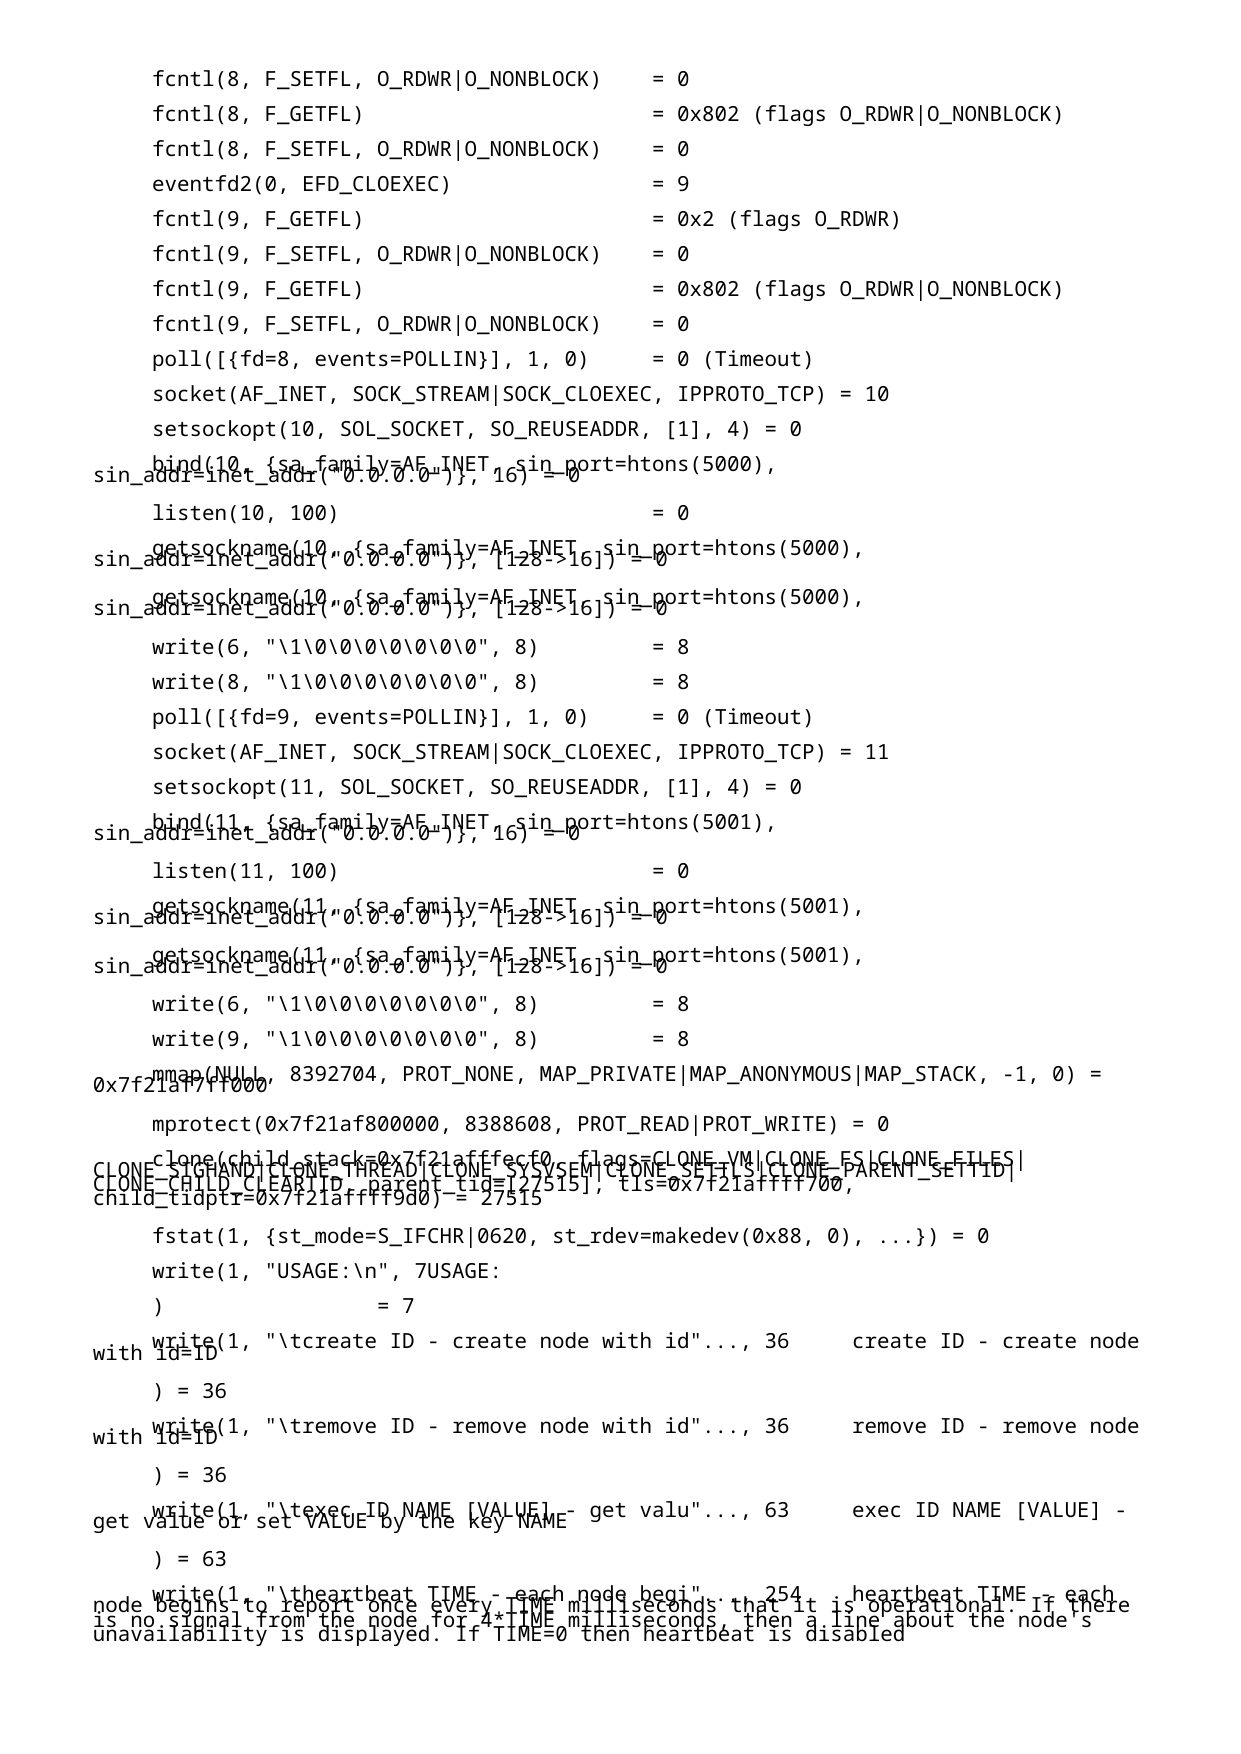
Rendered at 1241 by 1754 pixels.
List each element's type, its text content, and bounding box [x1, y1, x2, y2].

text write(1, "\tremove ID - remove node with id"..., 36 remove ID - remove node with id=ID [93, 1422, 1147, 1450]
text fcntl(9, F_GETFL) = 0x802 (flags O_RDWR|O_NONBLOCK) [812, 285, 919, 299]
text fcntl(8, F_GETFL) = 0x802 (flags O_RDWR|O_NONBLOCK) [220, 110, 358, 124]
text fcntl(9, F_SETFL, O_RDWR|O_NONBLOCK) = 0 [93, 250, 221, 264]
text fcntl(8, F_SETFL, O_RDWR|O_NONBLOCK) = 0 [595, 75, 1147, 89]
text poll([{fd=8, events=POLLIN}], 1, 0) = 0 (Timeout) [808, 355, 1147, 369]
text write(6, "\1\0\0\0\0\0\0\0", 8) = 8 [93, 643, 221, 657]
text fcntl(9, F_SETFL, O_RDWR|O_NONBLOCK) = 0 [220, 250, 457, 264]
text getsockname(11, {sa_family=AF_INET, sin_port=htons(5001), sin_addr=inet_addr("0.0.0.0")}, [128->16]) = 0 [93, 902, 1147, 931]
text mprotect(0x7f21af800000, 8388608, PROT_READ|PROT_WRITE) = 0 [258, 1120, 694, 1134]
text fcntl(8, F_SETFL, O_RDWR|O_NONBLOCK) = 0 [93, 145, 221, 159]
text write(8, "\1\0\0\0\0\0\0\0", 8) = 8 [93, 678, 221, 692]
text listen(11, 100) = 0 [93, 867, 234, 881]
text fcntl(9, F_GETFL) = 0x802 (flags O_RDWR|O_NONBLOCK) [358, 285, 759, 299]
text fstat(1, {st_mode=S_IFCHR|0620, st_rdev=makedev(0x88, 0), ...}) = 0 [93, 1233, 469, 1247]
text getsockname(11, {sa_family=AF_INET, sin_port=htons(5001), sin_addr=inet_addr("0.0.0.0")}, [128->16]) = 0 [93, 951, 1147, 980]
text write(1, "USAGE:\n", 7USAGE: [93, 1268, 1147, 1282]
text fcntl(8, F_SETFL, O_RDWR|O_NONBLOCK) = 0 [459, 145, 595, 159]
text fcntl(8, F_SETFL, O_RDWR|O_NONBLOCK) = 0 [220, 145, 457, 159]
text setsockopt(10, SOL_SOCKET, SO_REUSEADDR, [1], 4) = 0 [93, 425, 254, 439]
text setsockopt(11, SOL_SOCKET, SO_REUSEADDR, [1], 4) = 0 [283, 783, 669, 797]
text socket(AF_INET, SOCK_STREAM|SOCK_CLOEXEC, IPPROTO_TCP) = 10 [233, 390, 494, 404]
text fcntl(8, F_GETFL) = 0x802 (flags O_RDWR|O_NONBLOCK) [93, 110, 221, 124]
text fcntl(8, F_GETFL) = 0x802 (flags O_RDWR|O_NONBLOCK) [921, 110, 1058, 124]
text ) = 36 [93, 1387, 158, 1401]
text poll([{fd=9, events=POLLIN}], 1, 0) = 0 (Timeout) [808, 713, 1147, 727]
text write(9, "\1\0\0\0\0\0\0\0", 8) = 8 [93, 1036, 1147, 1050]
text listen(11, 100) = 0 [333, 867, 1147, 881]
text write(1, "\tcreate ID - create node with id"..., 36 create ID - create node with id=ID [93, 1338, 1147, 1366]
text fcntl(9, F_GETFL) = 0x2 (flags O_RDWR) [895, 215, 1147, 229]
text mmap(NULL, 8392704, PROT_NONE, MAP_PRIVATE|MAP_ANONYMOUS|MAP_STACK, -1, 0) = 0x7f21af7ff000 [93, 1071, 1147, 1099]
text poll([{fd=9, events=POLLIN}], 1, 0) = 0 (Timeout) [496, 713, 583, 727]
text ) = 36 [158, 1471, 1147, 1485]
text getsockname(10, {sa_family=AF_INET, sin_port=htons(5000), sin_addr=inet_addr("0.0.0.0")}, [128->16]) = 0 [93, 593, 1147, 622]
text poll([{fd=8, events=POLLIN}], 1, 0) = 0 (Timeout) [708, 355, 808, 369]
text fcntl(9, F_SETFL, O_RDWR|O_NONBLOCK) = 0 [459, 320, 595, 334]
text fcntl(9, F_GETFL) = 0x2 (flags O_RDWR) [220, 215, 358, 229]
text poll([{fd=8, events=POLLIN}], 1, 0) = 0 (Timeout) [496, 355, 583, 369]
text getsockname(10, {sa_family=AF_INET, sin_port=htons(5000), sin_addr=inet_addr("0.0.0.0")}, [128->16]) = 0 [93, 544, 1147, 573]
text fcntl(8, F_SETFL, O_RDWR|O_NONBLOCK) = 0 [459, 75, 595, 89]
text fcntl(9, F_GETFL) = 0x802 (flags O_RDWR|O_NONBLOCK) [1058, 285, 1147, 299]
text socket(AF_INET, SOCK_STREAM|SOCK_CLOEXEC, IPPROTO_TCP) = 11 [820, 748, 1147, 762]
text socket(AF_INET, SOCK_STREAM|SOCK_CLOEXEC, IPPROTO_TCP) = 11 [233, 748, 494, 762]
text fcntl(8, F_SETFL, O_RDWR|O_NONBLOCK) = 0 [93, 75, 221, 89]
text fcntl(9, F_GETFL) = 0x802 (flags O_RDWR|O_NONBLOCK) [921, 285, 1058, 299]
text socket(AF_INET, SOCK_STREAM|SOCK_CLOEXEC, IPPROTO_TCP) = 11 [93, 748, 234, 762]
text socket(AF_INET, SOCK_STREAM|SOCK_CLOEXEC, IPPROTO_TCP) = 10 [820, 390, 1147, 404]
text fcntl(8, F_SETFL, O_RDWR|O_NONBLOCK) = 0 [220, 75, 457, 89]
text setsockopt(11, SOL_SOCKET, SO_REUSEADDR, [1], 4) = 0 [93, 783, 254, 797]
text mprotect(0x7f21af800000, 8388608, PROT_READ|PROT_WRITE) = 0 [167, 1120, 259, 1134]
text write(6, "\1\0\0\0\0\0\0\0", 8) = 8 [533, 643, 1147, 657]
text fcntl(8, F_SETFL, O_RDWR|O_NONBLOCK) = 0 [595, 145, 1147, 159]
text write(6, "\1\0\0\0\0\0\0\0", 8) = 8 [220, 643, 533, 657]
text ) = 36 [93, 1471, 158, 1485]
text fcntl(9, F_GETFL) = 0x802 (flags O_RDWR|O_NONBLOCK) [93, 285, 221, 299]
text fcntl(8, F_GETFL) = 0x802 (flags O_RDWR|O_NONBLOCK) [1058, 110, 1147, 124]
text fcntl(9, F_SETFL, O_RDWR|O_NONBLOCK) = 0 [595, 320, 1147, 334]
text eventfd2(0, EFD_CLOEXEC) = 9 [93, 180, 259, 194]
text fcntl(9, F_GETFL) = 0x802 (flags O_RDWR|O_NONBLOCK) [220, 285, 358, 299]
text setsockopt(10, SOL_SOCKET, SO_REUSEADDR, [1], 4) = 0 [745, 425, 1147, 439]
text listen(10, 100) = 0 [333, 509, 1147, 523]
text write(6, "\1\0\0\0\0\0\0\0", 8) = 8 [93, 1001, 1147, 1015]
text fcntl(9, F_SETFL, O_RDWR|O_NONBLOCK) = 0 [93, 320, 221, 334]
text poll([{fd=8, events=POLLIN}], 1, 0) = 0 (Timeout) [583, 355, 709, 369]
text poll([{fd=9, events=POLLIN}], 1, 0) = 0 (Timeout) [583, 713, 709, 727]
text socket(AF_INET, SOCK_STREAM|SOCK_CLOEXEC, IPPROTO_TCP) = 11 [496, 748, 820, 762]
text listen(10, 100) = 0 [93, 509, 234, 523]
text poll([{fd=9, events=POLLIN}], 1, 0) = 0 (Timeout) [708, 713, 808, 727]
text ) = 63 [93, 1556, 1147, 1570]
text fcntl(9, F_SETFL, O_RDWR|O_NONBLOCK) = 0 [595, 250, 1147, 264]
text fcntl(9, F_SETFL, O_RDWR|O_NONBLOCK) = 0 [220, 320, 457, 334]
text listen(10, 100) = 0 [233, 509, 333, 523]
text fcntl(8, F_GETFL) = 0x802 (flags O_RDWR|O_NONBLOCK) [358, 110, 759, 124]
text eventfd2(0, EFD_CLOEXEC) = 9 [445, 180, 1147, 194]
text fcntl(8, F_GETFL) = 0x802 (flags O_RDWR|O_NONBLOCK) [812, 110, 919, 124]
text fcntl(9, F_GETFL) = 0x2 (flags O_RDWR) [787, 215, 895, 229]
text fcntl(9, F_SETFL, O_RDWR|O_NONBLOCK) = 0 [459, 250, 595, 264]
text setsockopt(11, SOL_SOCKET, SO_REUSEADDR, [1], 4) = 0 [745, 783, 1147, 797]
text poll([{fd=8, events=POLLIN}], 1, 0) = 0 (Timeout) [233, 355, 484, 369]
text listen(11, 100) = 0 [233, 867, 333, 881]
text socket(AF_INET, SOCK_STREAM|SOCK_CLOEXEC, IPPROTO_TCP) = 10 [496, 390, 820, 404]
text write(8, "\1\0\0\0\0\0\0\0", 8) = 8 [220, 678, 533, 692]
text ) = 7 [93, 1303, 1147, 1317]
text clone(child_stack=0x7f21afffecf0, flags=CLONE_VM|CLONE_FS|CLONE_FILES|CLONE_SIGHAND|CLONE_THREAD|CLONE_SYSVSEM|CLONE_SETTLS|CLONE_PARENT_SETTID|CLONE_CHILD_CLEARTID, parent_tid=[27515], tls=0x7f21affff700, child_tidptr=0x7f21affff9d0) = 27515 [93, 1155, 1147, 1212]
text socket(AF_INET, SOCK_STREAM|SOCK_CLOEXEC, IPPROTO_TCP) = 10 [93, 390, 234, 404]
text bind(10, {sa_family=AF_INET, sin_port=htons(5000), sin_addr=inet_addr("0.0.0.0")}, 16) = 0 [93, 460, 1147, 488]
text ) = 36 [158, 1387, 1147, 1401]
text mprotect(0x7f21af800000, 8388608, PROT_READ|PROT_WRITE) = 0 [696, 1120, 833, 1134]
text write(8, "\1\0\0\0\0\0\0\0", 8) = 8 [533, 678, 1147, 692]
text poll([{fd=9, events=POLLIN}], 1, 0) = 0 (Timeout) [233, 713, 484, 727]
text eventfd2(0, EFD_CLOEXEC) = 9 [258, 180, 445, 194]
text write(1, "\texec ID NAME [VALUE] - get valu"..., 63 exec ID NAME [VALUE] - get value or set VALUE by the key NAME [93, 1506, 1147, 1535]
text fcntl(9, F_GETFL) = 0x2 (flags O_RDWR) [358, 215, 734, 229]
text mprotect(0x7f21af800000, 8388608, PROT_READ|PROT_WRITE) = 0 [833, 1120, 1147, 1134]
text write(1, "\theartbeat TIME - each node begi"..., 254 heartbeat TIME - each node begins to report once every TIME milliseconds that it is operational. If there is no signal from the node for 4*TIME milliseconds, then a line about the node's unavailability is displayed. If TIME=0 then heartbeat is disabled [93, 1591, 1147, 1647]
text fstat(1, {st_mode=S_IFCHR|0620, st_rdev=makedev(0x88, 0), ...}) = 0 [471, 1233, 1147, 1247]
text fcntl(9, F_GETFL) = 0x2 (flags O_RDWR) [93, 215, 221, 229]
text bind(11, {sa_family=AF_INET, sin_port=htons(5001), sin_addr=inet_addr("0.0.0.0")}, 16) = 0 [93, 818, 1147, 846]
text setsockopt(10, SOL_SOCKET, SO_REUSEADDR, [1], 4) = 0 [283, 425, 669, 439]
